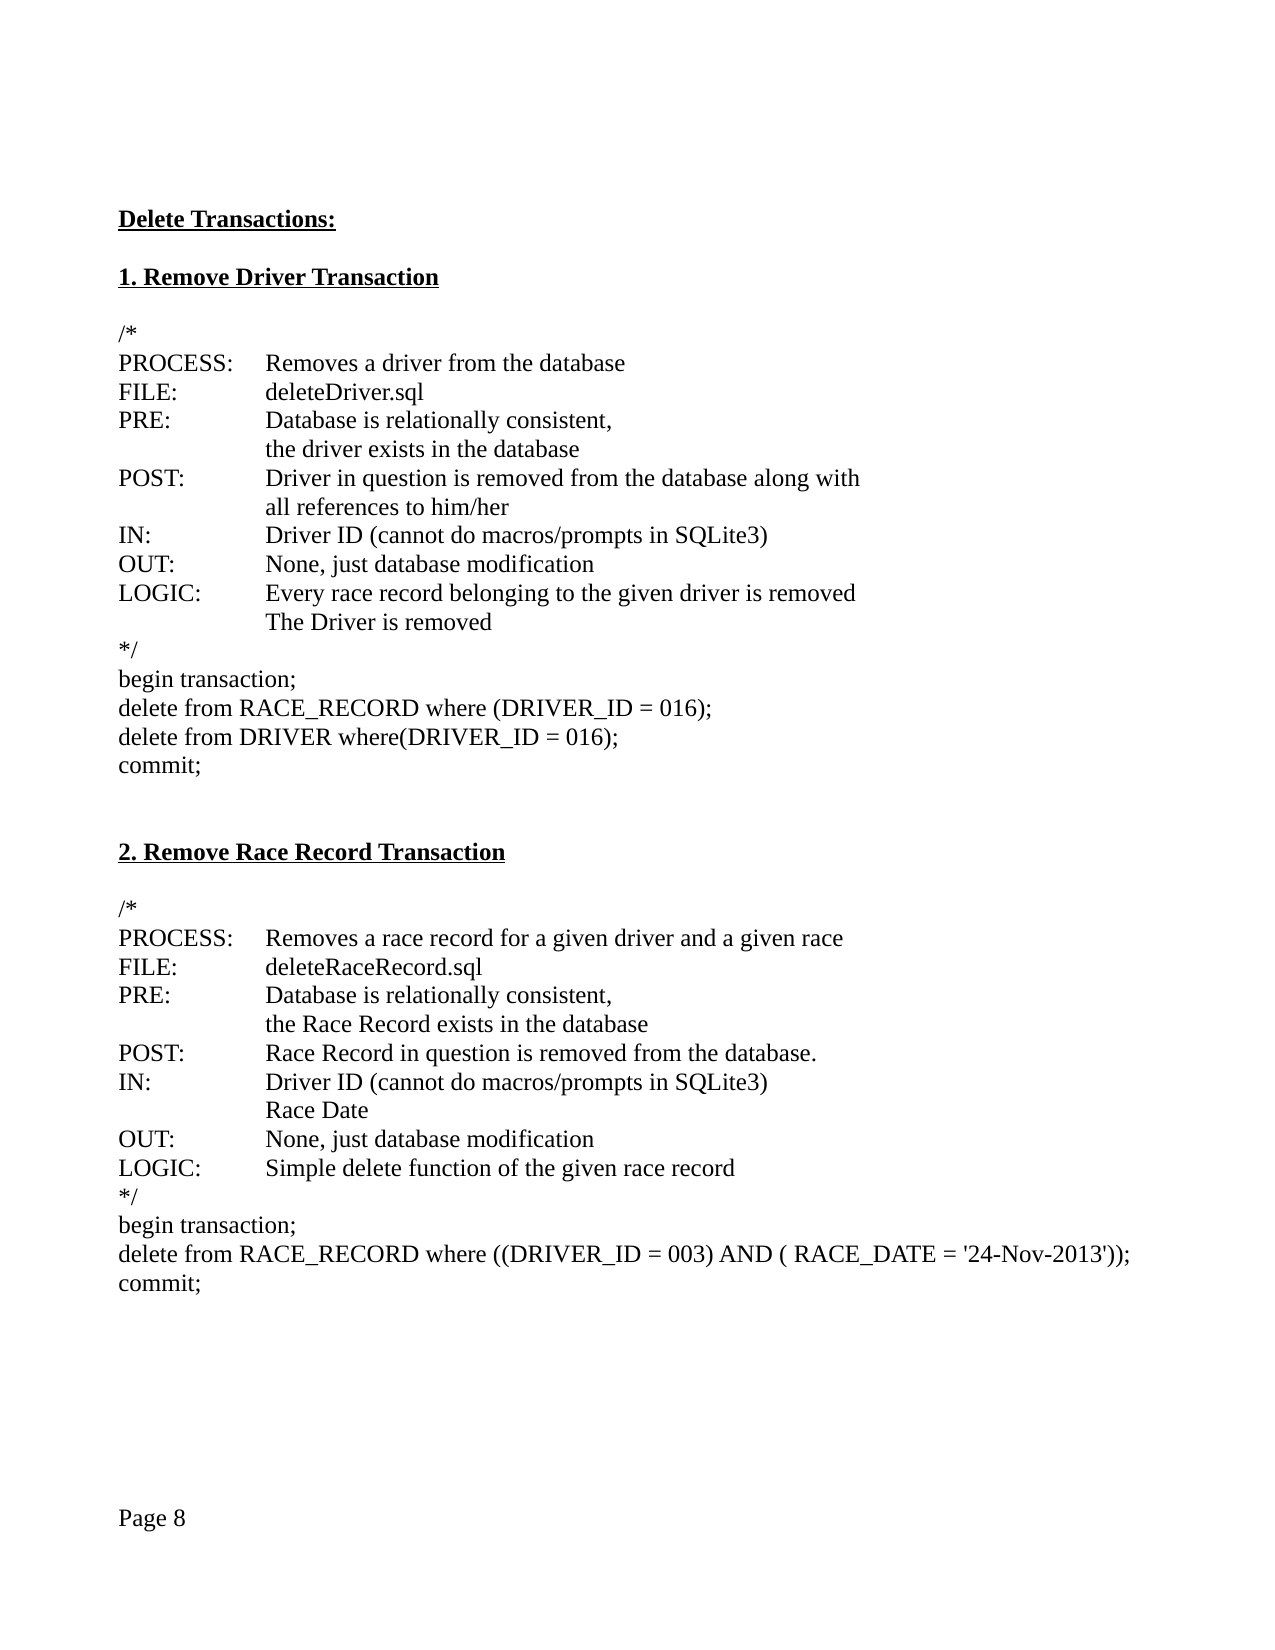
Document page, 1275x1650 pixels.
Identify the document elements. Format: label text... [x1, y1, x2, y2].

text the driver exists in the database [118, 434, 1157, 463]
text The Driver is removed [118, 607, 1157, 636]
text OUT: None, just database modification [118, 1124, 1157, 1153]
text PRE: Database is relationally consistent, [118, 981, 1157, 1009]
text IN: Driver ID (cannot do macros/prompts in SQLite3) [118, 1067, 1157, 1096]
text all references to him/her [118, 492, 1157, 521]
text OUT: None, just database modification [118, 549, 1157, 578]
text commit; [118, 1268, 1157, 1297]
text Delete Transactions: [118, 204, 1157, 233]
text 2. Remove Race Record Transaction [118, 837, 1157, 866]
text commit; [118, 751, 1157, 779]
text LOGIC: Simple delete function of the given race record [118, 1153, 1157, 1182]
text PROCESS: Removes a race record for a given driver and a given race [118, 923, 1157, 952]
text delete from RACE_RECORD where (DRIVER_ID = 016); [118, 693, 1157, 722]
text LOGIC: Every race record belonging to the given driver is removed [118, 578, 1157, 607]
text 1. Remove Driver Transaction [118, 262, 1157, 291]
text FILE: deleteDriver.sql [118, 377, 1157, 406]
text PRE: Database is relationally consistent, [118, 406, 1157, 434]
text Race Date [118, 1096, 1157, 1124]
text delete from RACE_RECORD where ((DRIVER_ID = 003) AND ( RACE_DATE = '24-Nov-2013')); [118, 1239, 1157, 1268]
text /* [118, 319, 1157, 348]
text PROCESS: Removes a driver from the database [118, 348, 1157, 377]
text */ [118, 636, 1157, 664]
text begin transaction; [118, 1211, 1157, 1239]
text */ [118, 1182, 1157, 1211]
text /* [118, 894, 1157, 923]
text POST: Race Record in question is removed from the database. [118, 1038, 1157, 1067]
text FILE: deleteRaceRecord.sql [118, 952, 1157, 981]
text the Race Record exists in the database [118, 1009, 1157, 1038]
text begin transaction; [118, 664, 1157, 693]
text IN: Driver ID (cannot do macros/prompts in SQLite3) [118, 521, 1157, 549]
text delete from DRIVER where(DRIVER_ID = 016); [118, 722, 1157, 751]
text POST: Driver in question is removed from the database along with [118, 463, 1157, 492]
